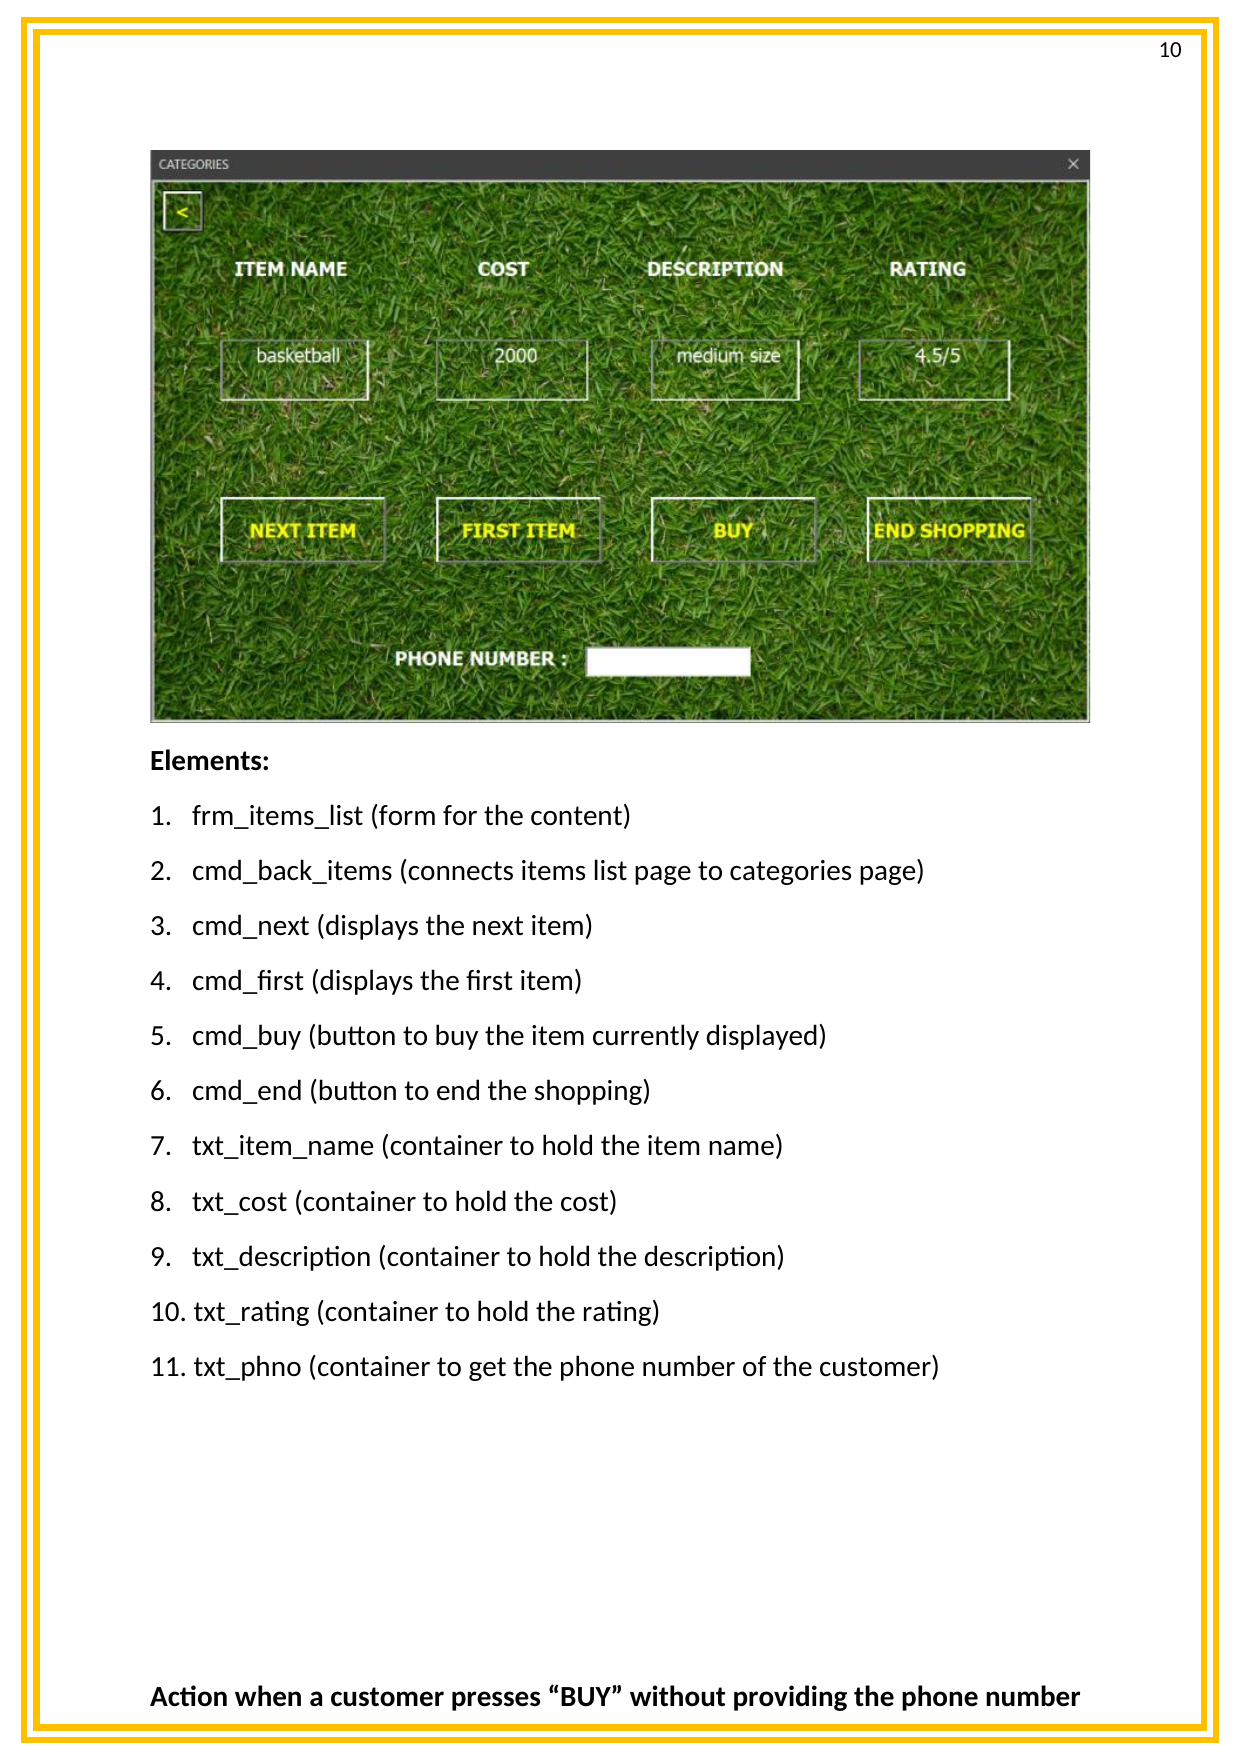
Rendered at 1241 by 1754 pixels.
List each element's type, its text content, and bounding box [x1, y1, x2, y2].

text 9. txt_description (container to hold the description) [150, 1238, 1181, 1273]
text Elements: [150, 742, 1181, 777]
text 8. txt_cost (container to hold the cost) [150, 1183, 1181, 1218]
text 11. txt_phno (container to get the phone number of the customer) [150, 1348, 1181, 1383]
text 1. frm_items_list (form for the content) [150, 797, 1181, 832]
text 5. cmd_buy (button to buy the item currently displayed) [150, 1017, 1181, 1053]
text 3. cmd_next (displays the next item) [150, 907, 1181, 943]
text 2. cmd_back_items (connects items list page to categories page) [150, 852, 1181, 888]
text 4. cmd_first (displays the first item) [150, 962, 1181, 998]
text 6. cmd_end (button to end the shopping) [150, 1072, 1181, 1108]
text 10. txt_rating (container to hold the rating) [150, 1293, 1181, 1328]
text 7. txt_item_name (container to hold the item name) [150, 1127, 1181, 1163]
text Action when a customer presses “BUY” without providing the phone number [150, 1678, 1181, 1714]
picture [150, 150, 1091, 723]
